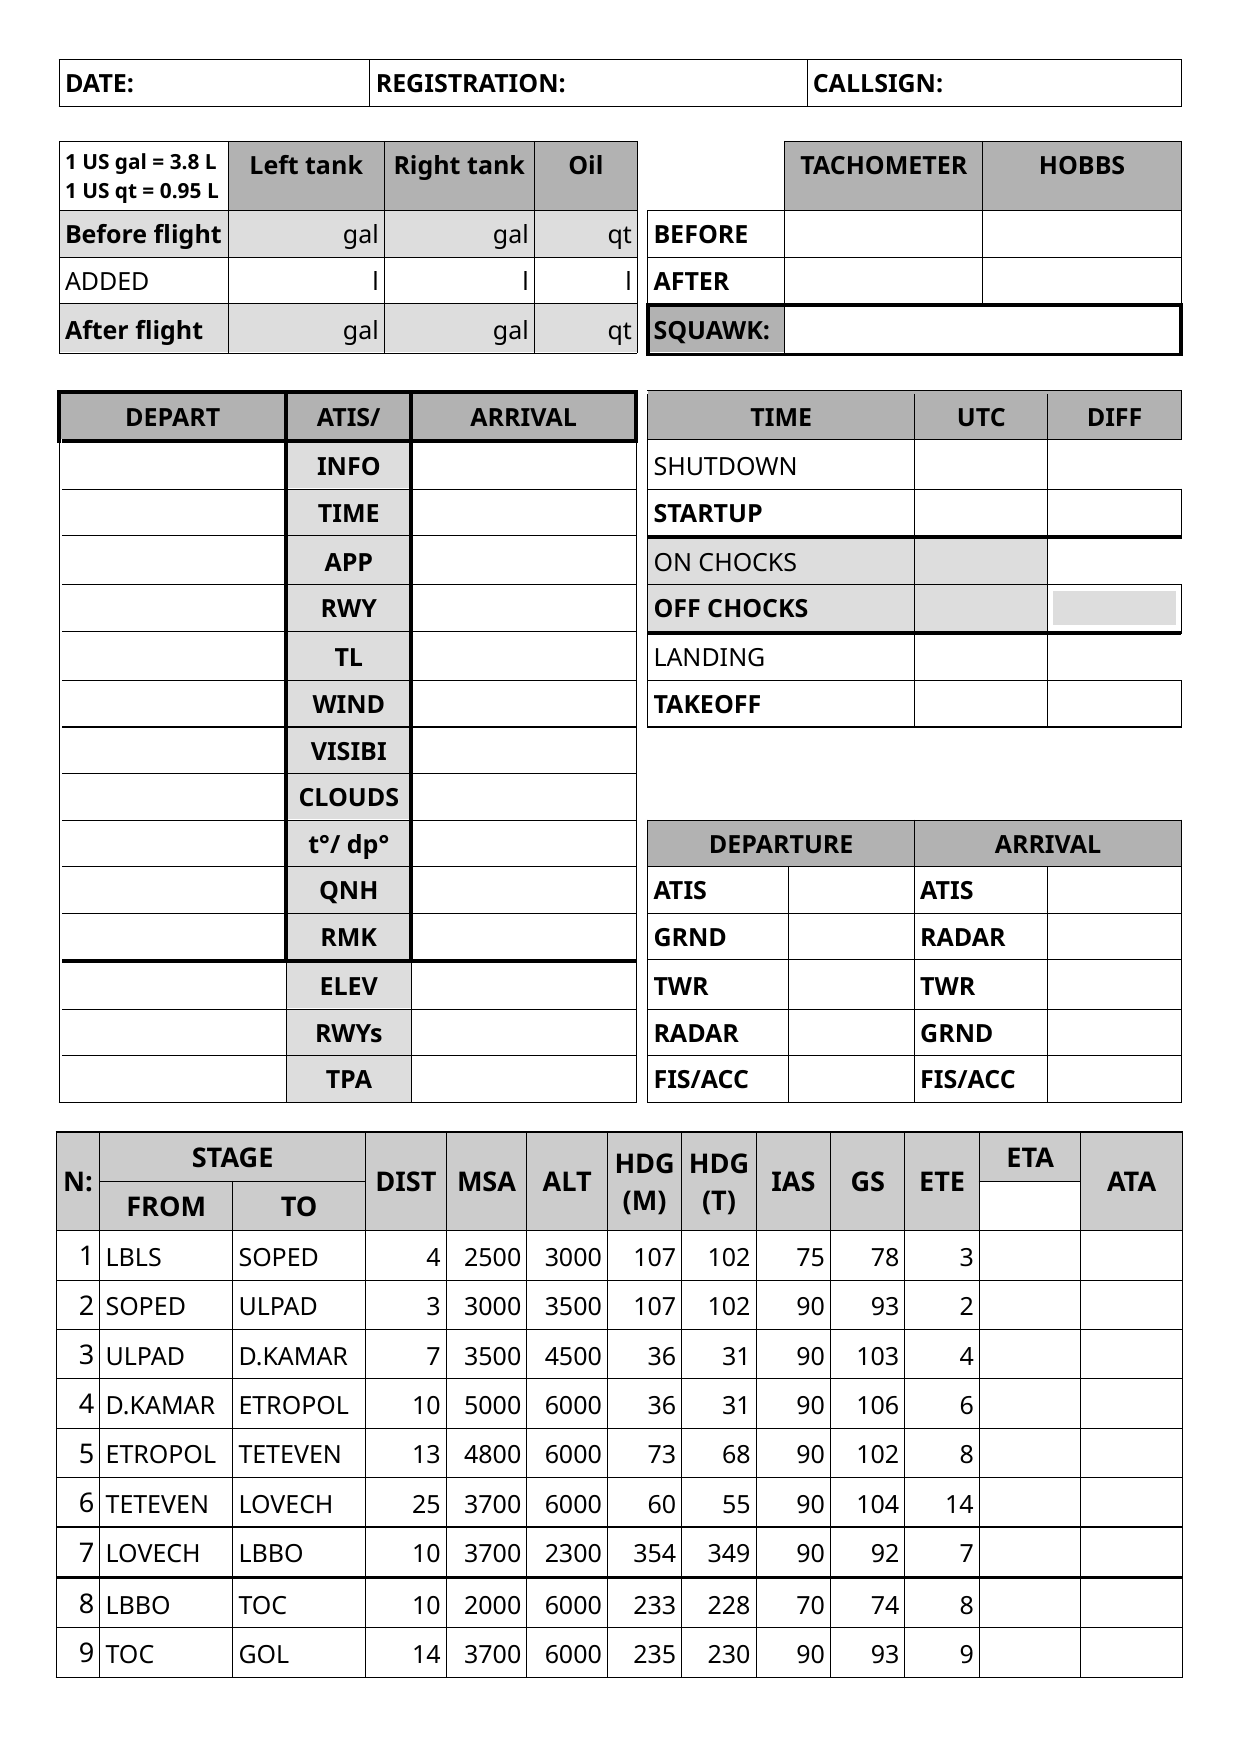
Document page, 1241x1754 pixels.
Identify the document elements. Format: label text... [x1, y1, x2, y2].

table_cell [1048, 440, 1181, 488]
table_cell [1048, 960, 1181, 1008]
table_cell [1081, 1579, 1182, 1627]
table_cell [413, 681, 636, 726]
table_cell [1048, 681, 1181, 726]
table_cell [980, 1281, 1080, 1329]
table_cell 107 [608, 1281, 681, 1329]
table_cell 354 [608, 1528, 681, 1576]
table_cell 228 [682, 1579, 756, 1627]
table_cell RMK [288, 914, 409, 959]
table_cell SOPED [233, 1231, 365, 1279]
table_cell 7 [57, 1528, 99, 1576]
table_cell 2 [57, 1281, 99, 1329]
table_cell [637, 726, 648, 773]
table_cell 3700 [447, 1628, 526, 1677]
table_cell 73 [608, 1429, 681, 1477]
table_cell TETEVEN [233, 1429, 365, 1477]
table_cell 55 [682, 1478, 756, 1526]
table_cell [980, 1379, 1080, 1428]
table_cell ETROPOL [233, 1379, 365, 1428]
table_cell [915, 440, 1047, 488]
table_cell ATIS [915, 867, 1047, 913]
table_cell [789, 914, 914, 959]
table_cell 93 [831, 1628, 904, 1677]
table_cell 9 [905, 1628, 979, 1677]
table_cell 68 [682, 1429, 756, 1477]
table_header STAGE [100, 1133, 365, 1181]
table_cell LBBO [233, 1528, 365, 1576]
table_cell gal [229, 304, 384, 352]
table_cell [637, 535, 647, 584]
table_cell SHUTDOWN [648, 440, 914, 488]
table_cell TETEVEN [100, 1478, 232, 1526]
table_cell [980, 1579, 1080, 1627]
table_cell [412, 1010, 636, 1055]
table_cell 90 [757, 1628, 830, 1677]
table_header CALLSIGN: [808, 60, 1181, 106]
table_cell 107 [608, 1231, 681, 1279]
table_cell 2000 [447, 1579, 526, 1627]
table_cell [637, 820, 647, 866]
table_cell 230 [682, 1628, 756, 1677]
table_cell [1048, 914, 1181, 959]
table_cell LOVECH [233, 1478, 365, 1526]
table_cell [638, 210, 647, 257]
table_cell 10 [366, 1379, 446, 1428]
table_cell l [229, 258, 384, 303]
table_cell 5 [57, 1429, 99, 1477]
table_cell [413, 821, 636, 866]
table_cell TWR [915, 960, 1047, 1008]
table_header [648, 141, 784, 210]
table_cell [638, 257, 647, 303]
table_cell [412, 1056, 636, 1102]
table_cell 2500 [447, 1231, 526, 1279]
table_cell TOC [100, 1628, 232, 1677]
table_cell LBLS [100, 1231, 232, 1279]
table_cell 13 [366, 1429, 446, 1477]
table_header DATE: [60, 60, 369, 106]
table_cell 6000 [527, 1478, 607, 1526]
table_cell [915, 539, 1047, 584]
table_cell TL [288, 632, 409, 680]
table_cell 233 [608, 1579, 681, 1627]
table_cell 102 [682, 1231, 756, 1279]
table_header 1 US gal = 3.8 L 1 US qt = 0.95 L [60, 142, 228, 210]
table_cell TWR [648, 960, 788, 1008]
table_cell [60, 773, 284, 819]
table_cell gal [229, 211, 384, 257]
table_cell [1048, 867, 1181, 913]
table_cell [983, 258, 1181, 303]
table_cell [1048, 1056, 1181, 1102]
table_cell LOVECH [100, 1528, 232, 1576]
table_cell [637, 866, 647, 913]
table_cell [60, 866, 284, 913]
table_cell 4800 [447, 1429, 526, 1477]
table_cell [413, 536, 636, 584]
table_cell TAKEOFF [648, 681, 914, 726]
table_cell [1081, 1281, 1182, 1329]
table_cell 90 [757, 1478, 830, 1526]
table_cell 60 [608, 1478, 681, 1526]
table_cell VISIBI [288, 728, 409, 773]
table_cell 3500 [527, 1281, 607, 1329]
table_cell [60, 489, 284, 535]
table_cell ULPAD [100, 1330, 232, 1378]
table_cell 6000 [527, 1628, 607, 1677]
table_cell 2300 [527, 1528, 607, 1576]
table_cell [1081, 1528, 1182, 1576]
table_cell [637, 1055, 647, 1102]
table_cell [1081, 1379, 1182, 1428]
table_header HOBBS [983, 142, 1181, 210]
table_cell ATIS [648, 867, 788, 913]
table_header DEPART [61, 394, 284, 439]
table_cell ELEV [287, 963, 411, 1008]
table_header IAS [757, 1133, 830, 1230]
table_cell D.KAMAR [233, 1330, 365, 1378]
table_cell GOL [233, 1628, 365, 1677]
table_header ETE [905, 1133, 979, 1230]
table_header REGISTRATION: [370, 60, 807, 106]
table_cell 92 [831, 1528, 904, 1576]
table_cell 14 [905, 1478, 979, 1526]
table_cell [413, 774, 636, 819]
table_cell [1048, 585, 1181, 631]
table_header DIST [366, 1133, 446, 1230]
table_cell [1048, 490, 1181, 535]
table_header ATA [1081, 1133, 1182, 1230]
table_cell [788, 728, 914, 773]
table_cell TPA [287, 1056, 411, 1102]
table_cell [915, 585, 1047, 631]
table_cell [785, 258, 982, 303]
table_cell [637, 959, 647, 1008]
table_cell FROM [100, 1182, 232, 1230]
table_cell [1048, 539, 1181, 584]
table_cell 31 [682, 1330, 756, 1378]
table_cell [412, 963, 636, 1008]
table_cell [413, 914, 636, 959]
table_cell 102 [682, 1281, 756, 1329]
table_cell 7 [905, 1528, 979, 1576]
table_cell STARTUP [648, 490, 914, 535]
table_cell 235 [608, 1628, 681, 1677]
table_cell 90 [757, 1379, 830, 1428]
table_cell [60, 913, 284, 959]
table_cell RADAR [648, 1010, 788, 1055]
table_cell 106 [831, 1379, 904, 1428]
table_cell 3700 [447, 1528, 526, 1576]
table_cell [785, 211, 982, 257]
table_cell 90 [757, 1330, 830, 1378]
table_cell 349 [682, 1528, 756, 1576]
table_cell gal [385, 211, 534, 257]
table_cell TO [233, 1182, 365, 1230]
table_cell D.KAMAR [100, 1379, 232, 1428]
table_cell [60, 726, 284, 773]
table_cell t°/ dp° [288, 821, 409, 866]
table_cell [413, 728, 636, 773]
table_header MSA [447, 1133, 526, 1230]
table_cell Before flight [60, 211, 228, 257]
table_cell LBBO [100, 1579, 232, 1627]
table_header [638, 390, 648, 439]
table_cell [1048, 728, 1181, 773]
table_cell 93 [831, 1281, 904, 1329]
table_cell [60, 631, 284, 680]
table_cell [915, 681, 1047, 726]
table_cell 8 [905, 1579, 979, 1627]
table_cell GRND [648, 914, 788, 959]
table_cell [980, 1330, 1080, 1378]
table_cell 14 [366, 1628, 446, 1677]
table_cell SOPED [100, 1281, 232, 1329]
table_header ATIS/ [288, 394, 409, 439]
table_cell TIME [288, 490, 409, 535]
table_cell ARRIVAL [915, 821, 1181, 866]
table_cell OFF CHOCKS [648, 585, 914, 631]
table_cell [980, 1528, 1080, 1576]
table_cell [637, 631, 647, 680]
table_cell 3000 [447, 1281, 526, 1329]
table_cell [637, 680, 647, 726]
table_cell [413, 585, 636, 631]
table_cell [983, 211, 1181, 257]
table_header [638, 141, 648, 210]
table_cell 3 [366, 1281, 446, 1329]
table_cell 90 [757, 1528, 830, 1576]
table_header ETA [980, 1133, 1080, 1181]
table_cell [789, 1056, 914, 1102]
table_cell [789, 867, 914, 913]
table_cell After flight [60, 304, 228, 352]
table_cell 3 [905, 1231, 979, 1279]
table_cell ADDED [60, 258, 228, 303]
table_cell [638, 303, 646, 352]
table_cell 103 [831, 1330, 904, 1378]
table_cell 6 [57, 1478, 99, 1526]
table_cell BEFORE [648, 211, 784, 257]
table_cell ON CHOCKS [648, 539, 914, 584]
table_cell [637, 913, 647, 959]
table_cell [60, 820, 284, 866]
table_cell 4 [905, 1330, 979, 1378]
table_cell [980, 1429, 1080, 1477]
table_cell CLOUDS [288, 774, 409, 819]
table_cell qt [535, 211, 637, 257]
table_cell l [385, 258, 534, 303]
table_cell 6 [905, 1379, 979, 1428]
table_cell RWYs [287, 1010, 411, 1055]
table_cell 4500 [527, 1330, 607, 1378]
table_cell RWY [288, 585, 409, 631]
table_cell 6000 [527, 1429, 607, 1477]
table_cell [60, 1055, 286, 1102]
table_header Left tank [229, 142, 384, 210]
table_header UTC [914, 391, 1048, 439]
table_cell 4 [57, 1379, 99, 1428]
table_header N: [57, 1133, 99, 1230]
table_cell 102 [831, 1429, 904, 1477]
table_cell [980, 1628, 1080, 1677]
table_cell [915, 635, 1047, 680]
table_cell [637, 489, 647, 535]
table_cell 3000 [527, 1231, 607, 1279]
table_cell [413, 632, 636, 680]
table_header Oil [535, 142, 637, 210]
table_cell FIS/ACC [915, 1056, 1047, 1102]
table_header HDG (T) [682, 1133, 756, 1230]
table_header TIME [648, 391, 914, 439]
table_cell TOC [233, 1579, 365, 1627]
table_cell [785, 307, 1179, 352]
table_cell QNH [288, 867, 409, 913]
table_cell 31 [682, 1379, 756, 1428]
table_cell 90 [757, 1429, 830, 1477]
table_cell [980, 1478, 1080, 1526]
table_cell [60, 584, 284, 631]
table_cell [1081, 1429, 1182, 1477]
table_cell GRND [915, 1010, 1047, 1055]
table_cell AFTER [648, 258, 784, 303]
table_cell 78 [831, 1231, 904, 1279]
table_cell LANDING [648, 635, 914, 680]
table_cell [648, 728, 788, 773]
table_cell 6000 [527, 1379, 607, 1428]
table_cell 36 [608, 1379, 681, 1428]
table_cell [1081, 1628, 1182, 1677]
table_cell DEPARTURE [648, 821, 914, 866]
table_cell [413, 443, 636, 488]
table_header HDG (M) [608, 1133, 681, 1230]
table_cell [980, 1182, 1080, 1230]
table_cell [637, 1009, 647, 1055]
table_cell [60, 680, 284, 726]
table_cell [1048, 1010, 1181, 1055]
table_cell 2 [905, 1281, 979, 1329]
table_cell [980, 1231, 1080, 1279]
table_cell 36 [608, 1330, 681, 1378]
table_header ARRIVAL [413, 394, 634, 439]
table_cell 75 [757, 1231, 830, 1279]
table_cell FIS/ACC [648, 1056, 788, 1102]
table_cell 25 [366, 1478, 446, 1526]
table_cell SQUAWK: [650, 307, 784, 352]
table_cell l [535, 258, 637, 303]
table_cell [789, 960, 914, 1008]
table_cell qt [535, 304, 637, 352]
table_cell 90 [757, 1281, 830, 1329]
table_cell 6000 [527, 1579, 607, 1627]
table_cell 8 [57, 1579, 99, 1627]
table_cell [637, 439, 647, 488]
table_cell [637, 584, 647, 631]
table_header ALT [527, 1133, 607, 1230]
table_cell [60, 535, 284, 584]
table_cell 10 [366, 1579, 446, 1627]
table_cell 74 [831, 1579, 904, 1627]
table_cell 3500 [447, 1330, 526, 1378]
table_cell 5000 [447, 1379, 526, 1428]
table_cell RADAR [915, 914, 1047, 959]
table_cell [1081, 1231, 1182, 1279]
table_cell [1048, 635, 1181, 680]
table_header GS [831, 1133, 904, 1230]
table_cell 4 [366, 1231, 446, 1279]
table_cell [413, 867, 636, 913]
table_cell [637, 773, 648, 819]
table_cell 9 [57, 1628, 99, 1677]
table_cell ETROPOL [100, 1429, 232, 1477]
table_cell [413, 490, 636, 535]
table_cell ULPAD [233, 1281, 365, 1329]
table_cell [914, 728, 1048, 773]
table_cell 10 [366, 1528, 446, 1576]
table_cell WIND [288, 681, 409, 726]
table_cell [914, 773, 1181, 819]
table_header TACHOMETER [785, 142, 982, 210]
table_cell 3700 [447, 1478, 526, 1526]
table_cell APP [288, 536, 409, 584]
table_cell 1 [57, 1231, 99, 1279]
table_header DIFF [1048, 391, 1181, 439]
table_cell 7 [366, 1330, 446, 1378]
table_cell 8 [905, 1429, 979, 1477]
table_cell 70 [757, 1579, 830, 1627]
table_header Right tank [385, 142, 534, 210]
table_cell [60, 439, 284, 488]
table_cell 104 [831, 1478, 904, 1526]
table_cell [1081, 1478, 1182, 1526]
table_cell INFO [288, 443, 409, 488]
table_cell [789, 1010, 914, 1055]
table_cell gal [385, 304, 534, 352]
table_cell 3 [57, 1330, 99, 1378]
table_cell [1081, 1330, 1182, 1378]
table_cell [648, 773, 914, 819]
table_cell [915, 490, 1047, 535]
table_cell [60, 959, 286, 1008]
table_cell [60, 1009, 286, 1055]
